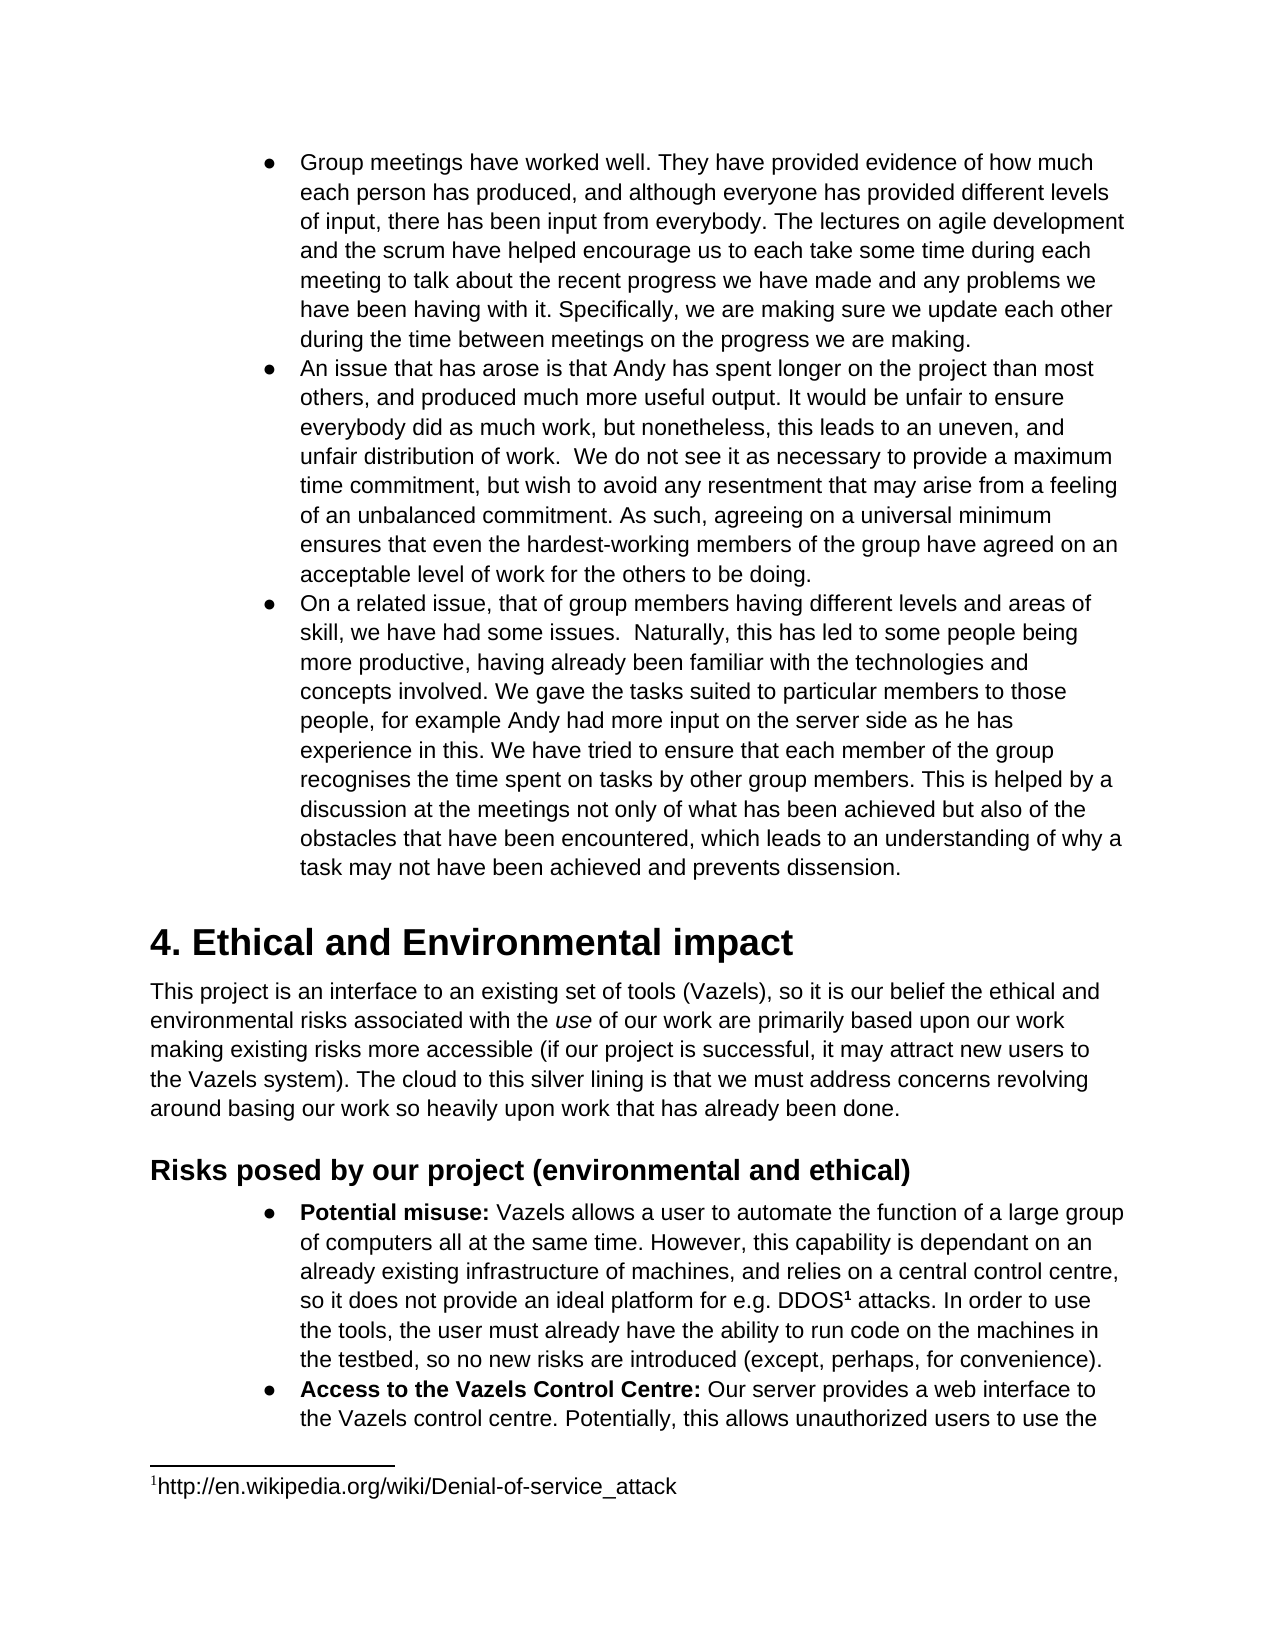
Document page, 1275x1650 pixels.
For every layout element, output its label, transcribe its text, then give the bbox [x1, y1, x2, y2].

list http://en.wikipedia.org/wiki/Denial-of-service_attack [150, 1472, 1125, 1500]
list Potential misuse: Vazels allows a user to automate the function of a large group of computers all at the same time. However, this capability is dependant on an already existing infrastructure of machines, and relies on a central control centre, so it does not provide an ideal platform for e.g. DDOS attacks. In order to use the tools, the user must already have the ability to run code on the machines in the testbed, so no new risks are introduced (except, perhaps, for convenience). [262, 1200, 1125, 1373]
text Risks posed by our project (environmental and ethical) [150, 1154, 1125, 1187]
text 4. Ethical and Environmental impact [150, 922, 1125, 964]
text This project is an interface to an existing set of tools (Vazels), so it is our belief the ethical and environmental risks associated with the use of our work are primarily based upon our work making existing risks more accessible (if our project is successful, it may attract new users to the Vazels system). The cloud to this silver lining is that we must address concerns revolving around basing our work so heavily upon work that has already been done. [150, 978, 1125, 1121]
list An issue that has arose is that Andy has spent longer on the project than most others, and produced much more useful output. It would be unfair to ensure everybody did as much work, but nonetheless, this leads to an uneven, and unfair distribution of work. We do not see it as necessary to provide a maximum time commitment, but wish to avoid any resentment that may arise from a feeling of an unbalanced commitment. As such, agreeing on a universal minimum ensures that even the hardest-working members of the group have agreed on an acceptable level of work for the others to be doing. [262, 356, 1125, 587]
list Access to the Vazels Control Centre: Our server provides a web interface to the Vazels control centre. Potentially, this allows unauthorized users to use the [262, 1376, 1125, 1431]
list On a related issue, that of group members having different levels and areas of skill, we have had some issues. Naturally, this has led to some people being more productive, having already been familiar with the technologies and concepts involved. We gave the tasks suited to particular members to those people, for example Andy had more input on the server side as he has experience in this. We have tried to ensure that each member of the group recognises the time spent on tasks by other group members. This is helped by a discussion at the meetings not only of what has been achieved but also of the obstacles that have been encountered, which leads to an understanding of why a task may not have been achieved and prevents dissension. [262, 591, 1125, 881]
list Group meetings have worked well. They have provided evidence of how much each person has produced, and although everyone has provided different levels of input, there has been input from everybody. The lectures on agile development and the scrum have helped encourage us to each take some time during each meeting to talk about the recent progress we have made and any problems we have been having with it. Specifically, we are making sure we update each other during the time between meetings on the progress we are making. [262, 150, 1125, 352]
